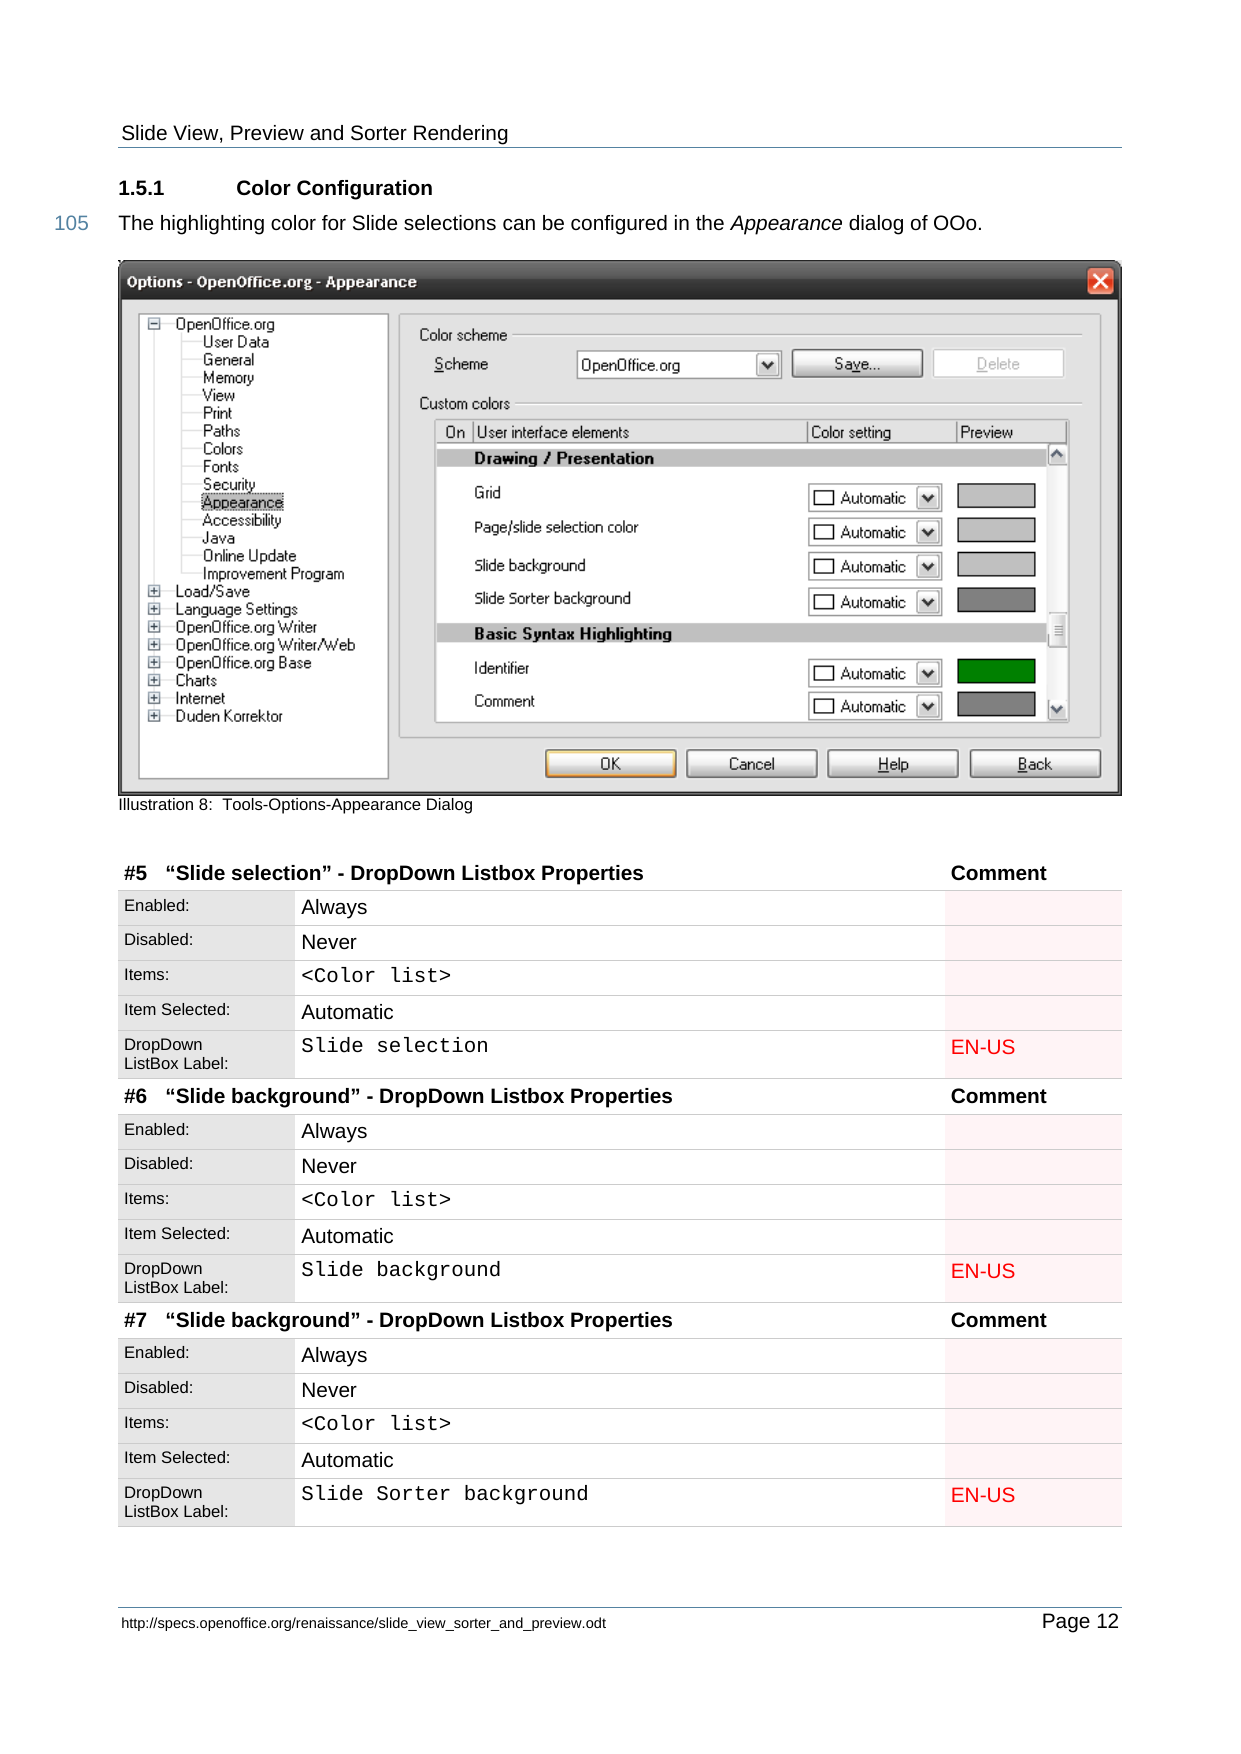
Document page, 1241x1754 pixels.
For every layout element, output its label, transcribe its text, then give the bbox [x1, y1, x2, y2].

table_cell [945, 1150, 1122, 1184]
table_cell Never [295, 1374, 945, 1408]
table_header Comment [945, 1303, 1122, 1338]
table_cell Slide selection [295, 1031, 945, 1078]
table_header “Slide background” - DropDown Listbox Properties [118, 1079, 945, 1114]
table_cell EN-US [945, 1255, 1122, 1302]
table_cell Item Selected: [118, 996, 295, 1030]
table_cell [945, 961, 1122, 995]
table_cell DropDown ListBox Label: [118, 1255, 295, 1302]
table_cell [945, 1444, 1122, 1478]
table_cell Slide Sorter background [295, 1479, 945, 1526]
text Illustration 8: Tools-Options-Appearance Dialog [118, 796, 1122, 814]
table_cell Items: [118, 1409, 295, 1443]
table_cell DropDown ListBox Label: [118, 1031, 295, 1078]
table_cell <Color list> [295, 1409, 945, 1443]
table_cell <Color list> [295, 1185, 945, 1219]
table_cell <Color list> [295, 961, 945, 995]
table_cell EN-US [945, 1479, 1122, 1526]
table_cell Item Selected: [118, 1220, 295, 1254]
table_header “Slide background” - DropDown Listbox Properties [118, 1303, 945, 1338]
table_cell [945, 1220, 1122, 1254]
table_cell [945, 1185, 1122, 1219]
table_cell Item Selected: [118, 1444, 295, 1478]
text The highlighting color for Slide selections can be configured in the Appearance dialog of OOo. [118, 212, 1122, 235]
table_cell Never [295, 1150, 945, 1184]
table_cell Slide background [295, 1255, 945, 1302]
table_cell [945, 1115, 1122, 1149]
table_cell Disabled: [118, 926, 295, 960]
table_cell [945, 1409, 1122, 1443]
table_cell Never [295, 926, 945, 960]
table_cell Enabled: [118, 1339, 295, 1373]
subtitle Color Configuration [118, 177, 1122, 200]
table_cell [945, 1374, 1122, 1408]
table_cell [945, 891, 1122, 925]
table_cell Automatic [295, 1220, 945, 1254]
table_cell Always [295, 1115, 945, 1149]
table_cell EN-US [945, 1031, 1122, 1078]
table_header Comment [945, 855, 1122, 890]
table_cell Disabled: [118, 1150, 295, 1184]
table_cell Items: [118, 1185, 295, 1219]
table_cell Automatic [295, 996, 945, 1030]
table_cell Automatic [295, 1444, 945, 1478]
table_cell DropDown ListBox Label: [118, 1479, 295, 1526]
picture [118, 260, 1122, 796]
table_cell Always [295, 1339, 945, 1373]
table_cell [945, 996, 1122, 1030]
table_cell [945, 1339, 1122, 1373]
table_cell Enabled: [118, 1115, 295, 1149]
table_cell Enabled: [118, 891, 295, 925]
table_cell Always [295, 891, 945, 925]
table_header “Slide selection” - DropDown Listbox Properties [118, 855, 945, 890]
table_cell Disabled: [118, 1374, 295, 1408]
table_header Comment [945, 1079, 1122, 1114]
table_cell [945, 926, 1122, 960]
table_cell Items: [118, 961, 295, 995]
